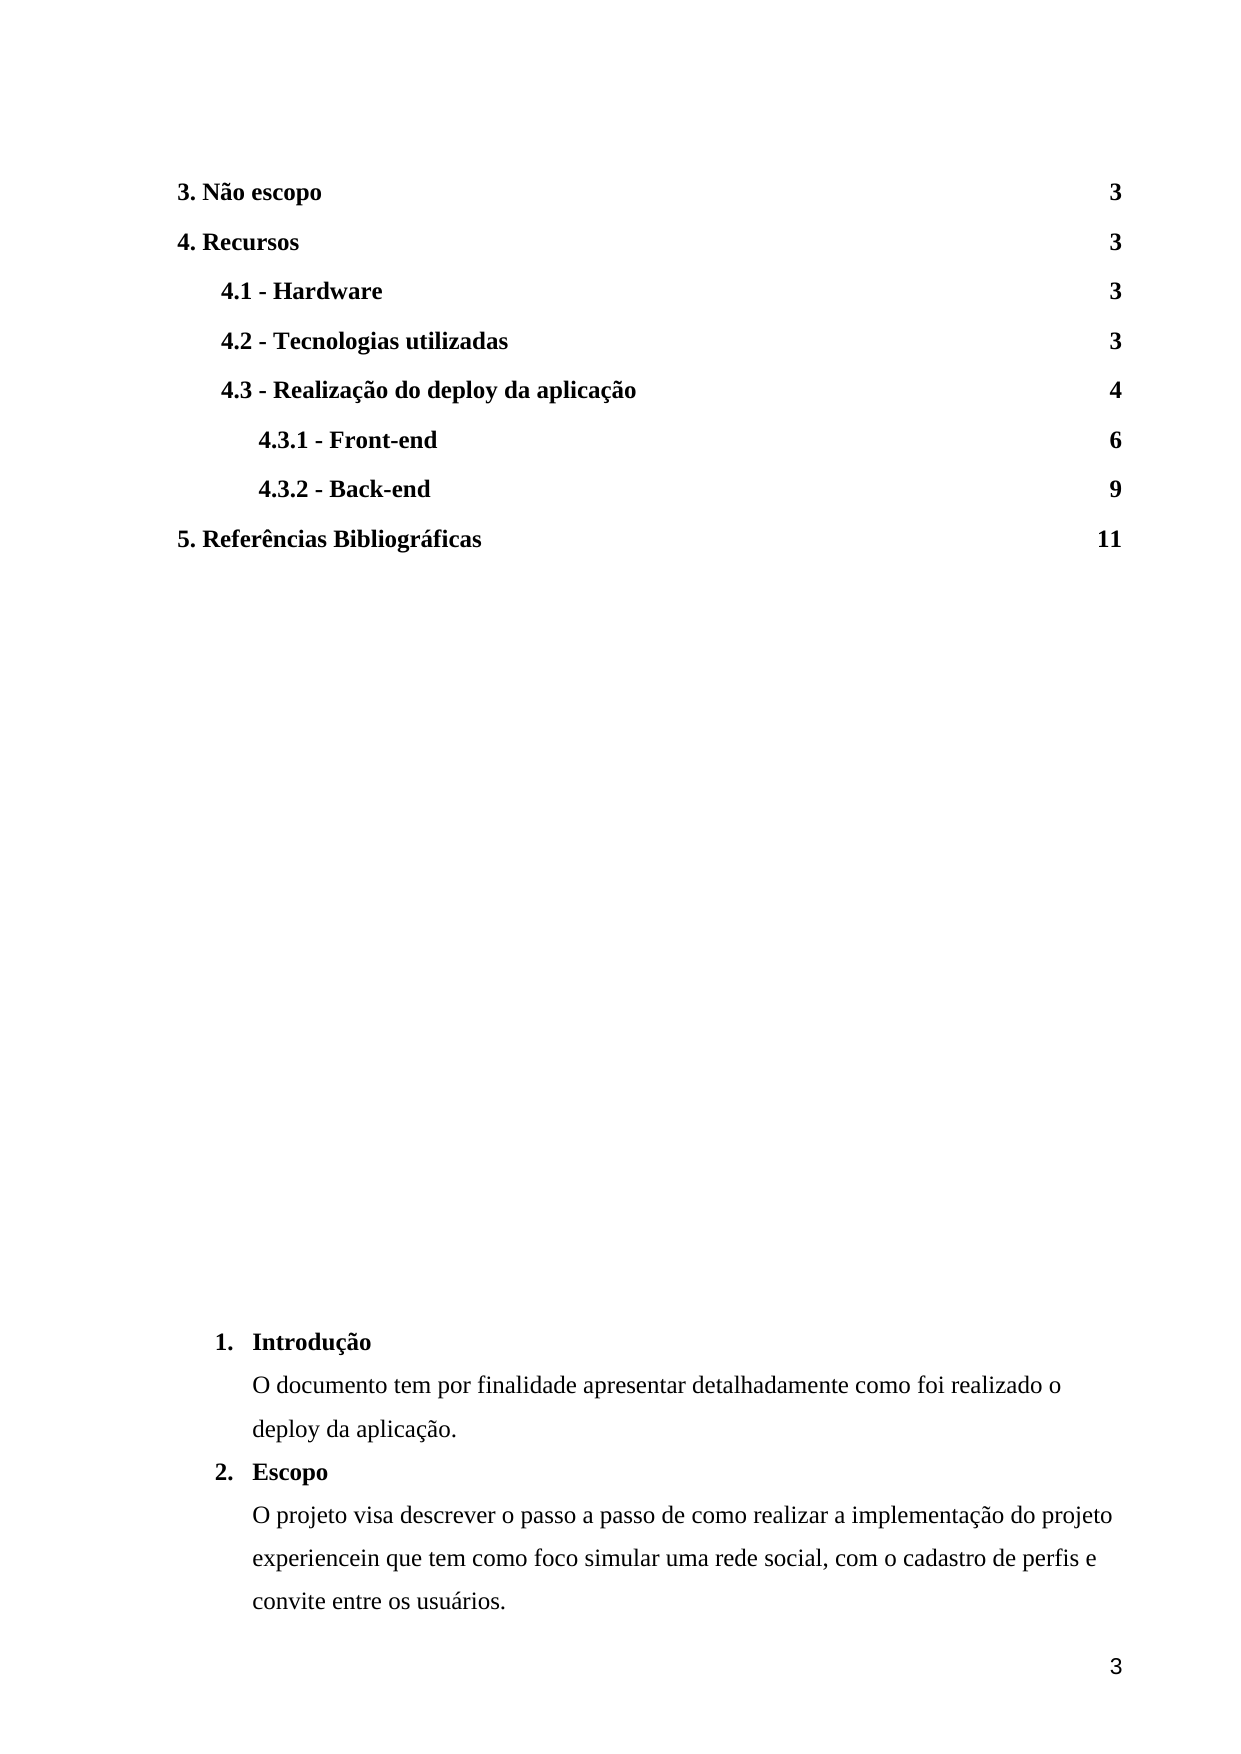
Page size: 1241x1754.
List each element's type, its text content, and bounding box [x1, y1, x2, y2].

text 4.2 - Tecnologias utilizadas 3 [177, 326, 1122, 354]
text 3. Não escopo 3 [177, 177, 1122, 206]
text 4.1 - Hardware 3 [177, 276, 1122, 305]
text 4.3 - Realização do deploy da aplicação 4 [177, 375, 1122, 404]
text O documento tem por finalidade apresentar detalhadamente como foi realizado o deploy da aplicação. [252, 1371, 1122, 1442]
text 5. Referências Bibliográficas 11 [177, 524, 1122, 553]
text 4.3.1 - Front-end 6 [177, 425, 1122, 454]
text O projeto visa descrever o passo a passo de como realizar a implementação do projeto experiencein que tem como foco simular uma rede social, com o cadastro de perfis e convite entre os usuários. [252, 1500, 1122, 1615]
subtitle Escopo [214, 1457, 1122, 1486]
subtitle Introdução [214, 1327, 1122, 1356]
text 4.3.2 - Back-end 9 [177, 474, 1122, 503]
text 4. Recursos 3 [177, 227, 1122, 255]
